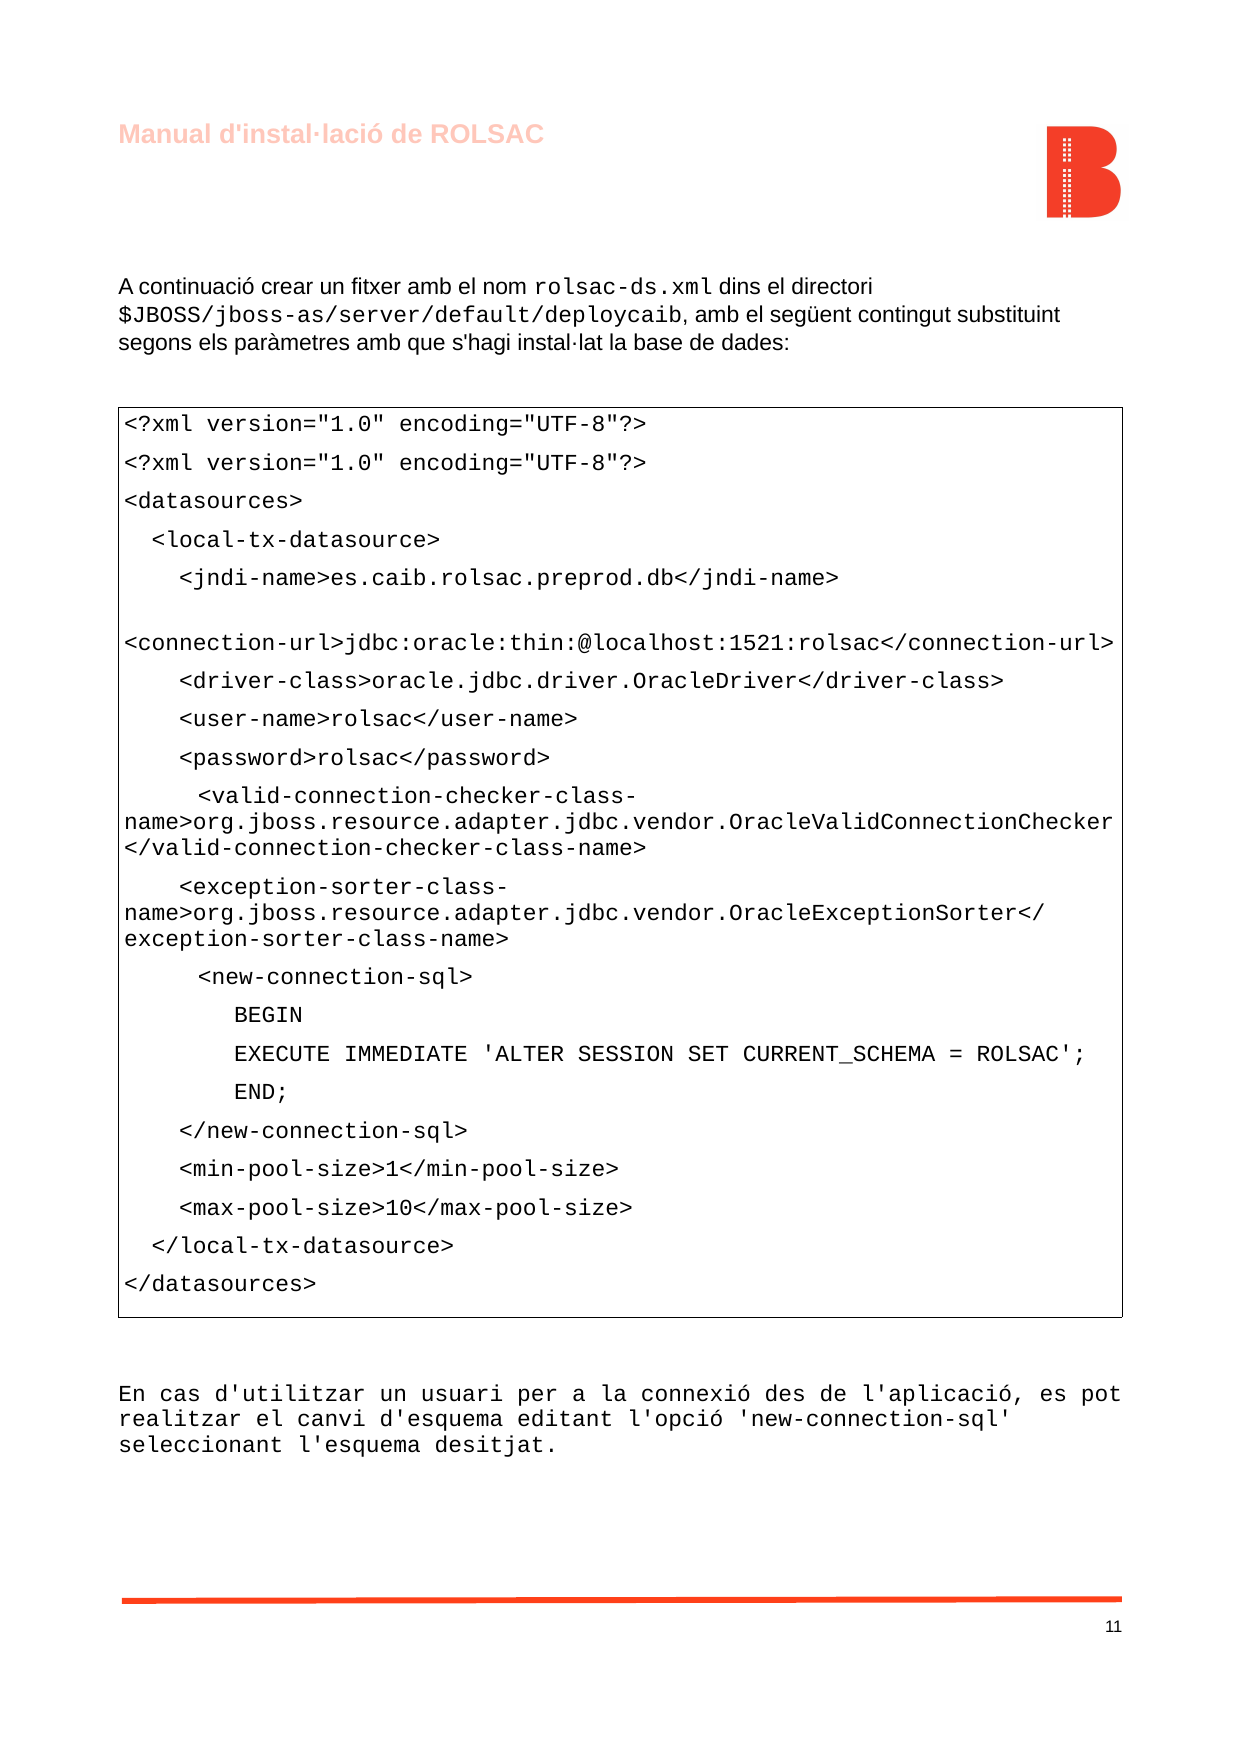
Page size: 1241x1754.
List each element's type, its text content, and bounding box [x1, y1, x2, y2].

text A continuació crear un fitxer amb el nom rolsac-ds.xml dins el directori $JBOSS/jboss-as/server/default/deploycaib, amb el següent contingut substituint segons els paràmetres amb que s'hagi instal·lat la base de dades: [118, 273, 1122, 356]
table_header <?xml version="1.0" encoding="UTF-8"?> <?xml version="1.0" encoding="UTF-8"?> <datasources> <local-tx-datasource> <jndi-name>es.caib.rolsac.preprod.db</jndi-name> <connection-url>jdbc:oracle:thin:@localhost:1521:rolsac</connection-url> <driver-class>oracle.jdbc.driver.OracleDriver</driver-class> <user-name>rolsac</user-name> <password>rolsac</password> <valid-connection-checker-class-name>org.jboss.resource.adapter.jdbc.vendor.OracleValidConnectionChecker</valid-connection-checker-class-name> <exception-sorter-class-name>org.jboss.resource.adapter.jdbc.vendor.OracleExceptionSorter</exception-sorter-class-name> <new-connection-sql> BEGIN EXECUTE IMMEDIATE 'ALTER SESSION SET CURRENT_SCHEMA = ROLSAC'; END; </new-connection-sql> <min-pool-size>1</min-pool-size> <max-pool-size>10</max-pool-size> </local-tx-datasource> </datasources> [119, 408, 1122, 1317]
text En cas d'utilitzar un usuari per a la connexió des de l'aplicació, es pot realitzar el canvi d'esquema editant l'opció 'new-connection-sql' seleccionant l'esquema desitjat. [118, 1356, 1122, 1460]
picture [1036, 124, 1130, 221]
